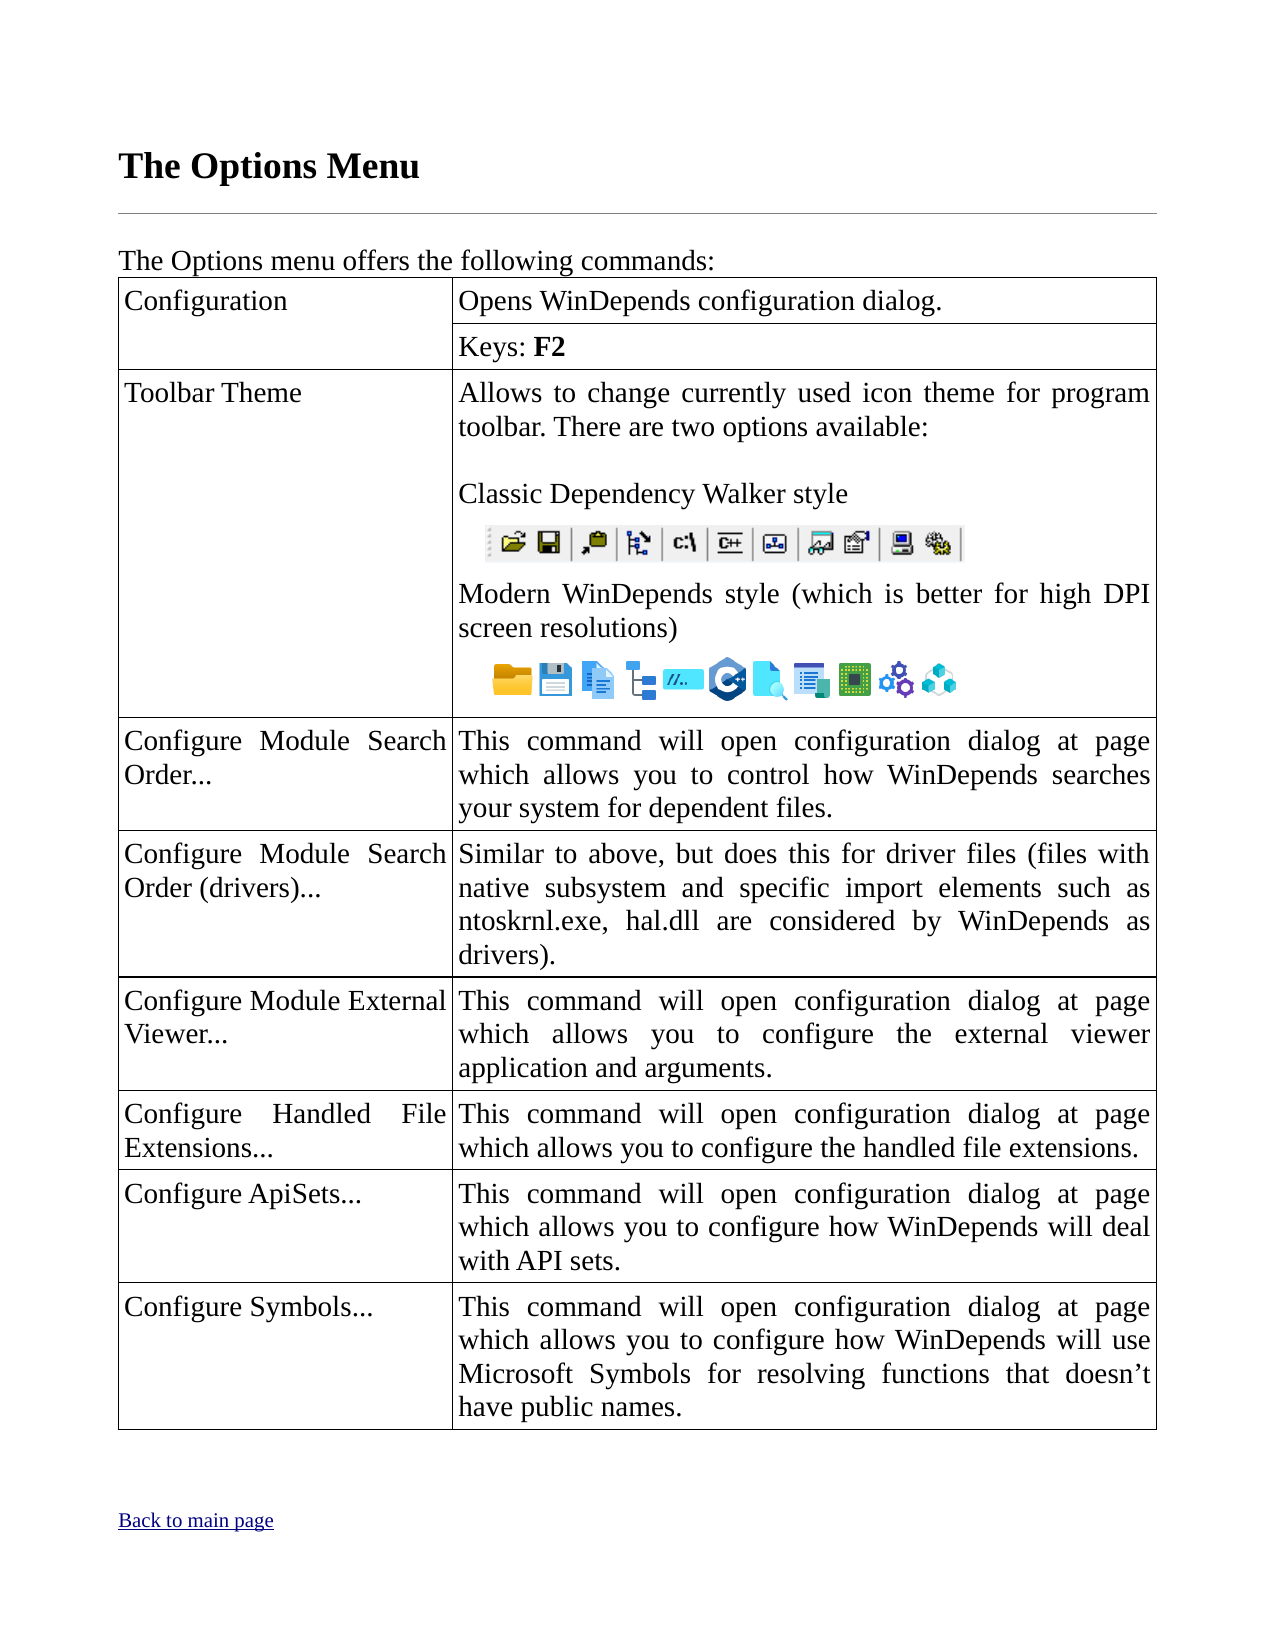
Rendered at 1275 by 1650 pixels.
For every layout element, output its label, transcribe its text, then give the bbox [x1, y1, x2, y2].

table_cell Keys: F2 [453, 324, 1156, 369]
table_cell This command will open configuration dialog at page which allows you to control how WinDepends searches your system for dependent files. [453, 718, 1156, 830]
table_cell Configure Module External Viewer... [119, 978, 452, 1089]
table_cell This command will open configuration dialog at page which allows you to configure the external viewer application and arguments. [453, 978, 1156, 1089]
table_cell Configure Handled File Extensions... [119, 1091, 452, 1169]
table_cell Configure Symbols... [119, 1283, 452, 1429]
table_cell Toolbar Theme [119, 370, 452, 717]
table_cell Configure Module Search Order... [119, 718, 452, 830]
table_cell Similar to above, but does this for driver files (files with native subsystem and specific import elements such as ntoskrnl.exe, hal.dll are considered by WinDepends as drivers). [453, 831, 1156, 976]
subtitle The Options Menu [118, 143, 1157, 186]
table_cell Configure Module Search Order (drivers)... [119, 831, 452, 976]
picture [491, 657, 961, 701]
picture [485, 525, 965, 563]
table_header Opens WinDepends configuration dialog. [453, 278, 1156, 323]
table_cell Allows to change currently used icon theme for program toolbar. There are two options available: Classic Dependency Walker style Modern WinDepends style (which is better for high DPI screen resolutions) [453, 370, 1156, 717]
table_cell This command will open configuration dialog at page which allows you to configure how WinDepends will use Microsoft Symbols for resolving functions that doesn’t have public names. [453, 1283, 1156, 1429]
table_cell This command will open configuration dialog at page which allows you to configure the handled file extensions. [453, 1091, 1156, 1169]
table_header Configuration [119, 278, 452, 369]
text The Options menu offers the following commands: [118, 243, 1157, 277]
table_cell Configure ApiSets... [119, 1170, 452, 1282]
table_cell This command will open configuration dialog at page which allows you to configure how WinDepends will deal with API sets. [453, 1170, 1156, 1282]
